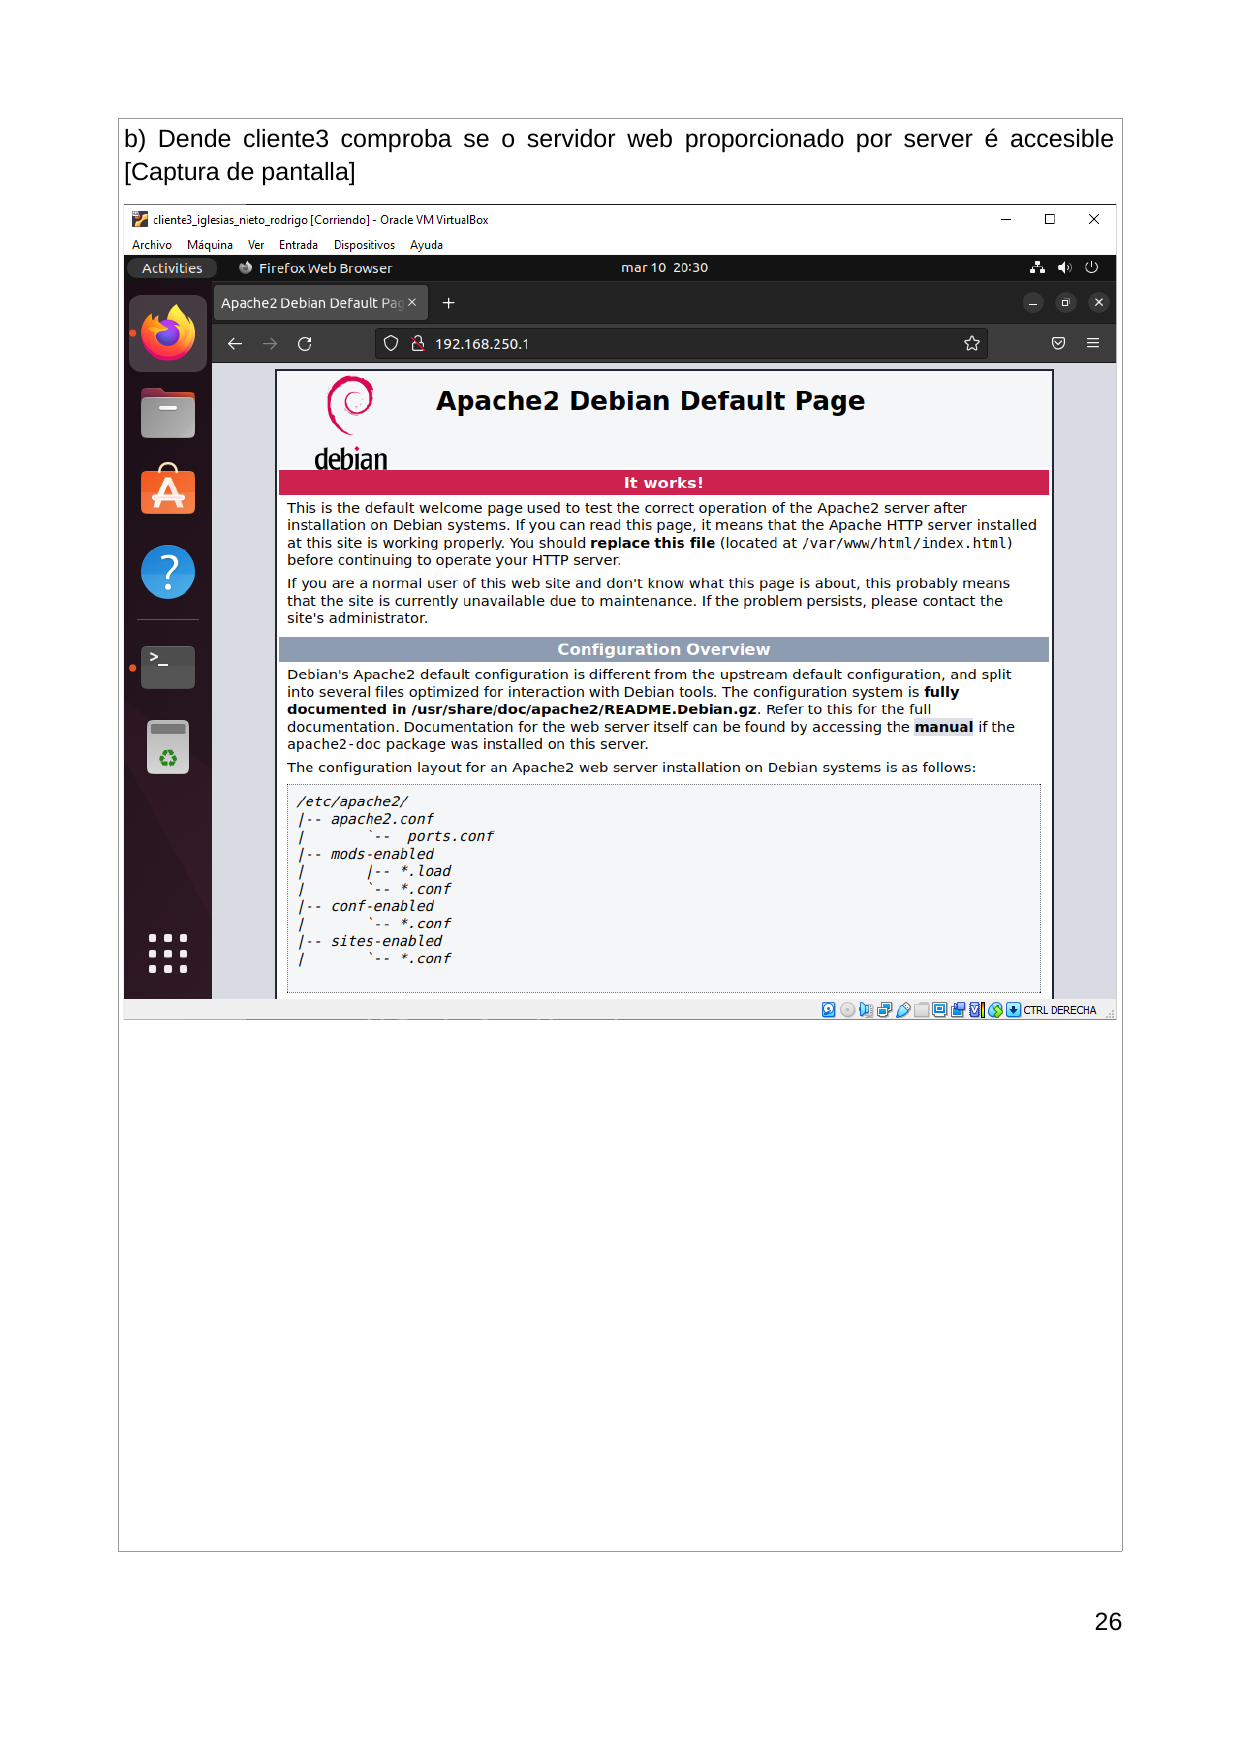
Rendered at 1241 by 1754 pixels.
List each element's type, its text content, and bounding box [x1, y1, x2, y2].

picture [123, 204, 1117, 1020]
table_cell b) Dende cliente3 comproba se o servidor web proporcionado por server é accesible [Captura de pantalla] [119, 119, 1122, 1551]
